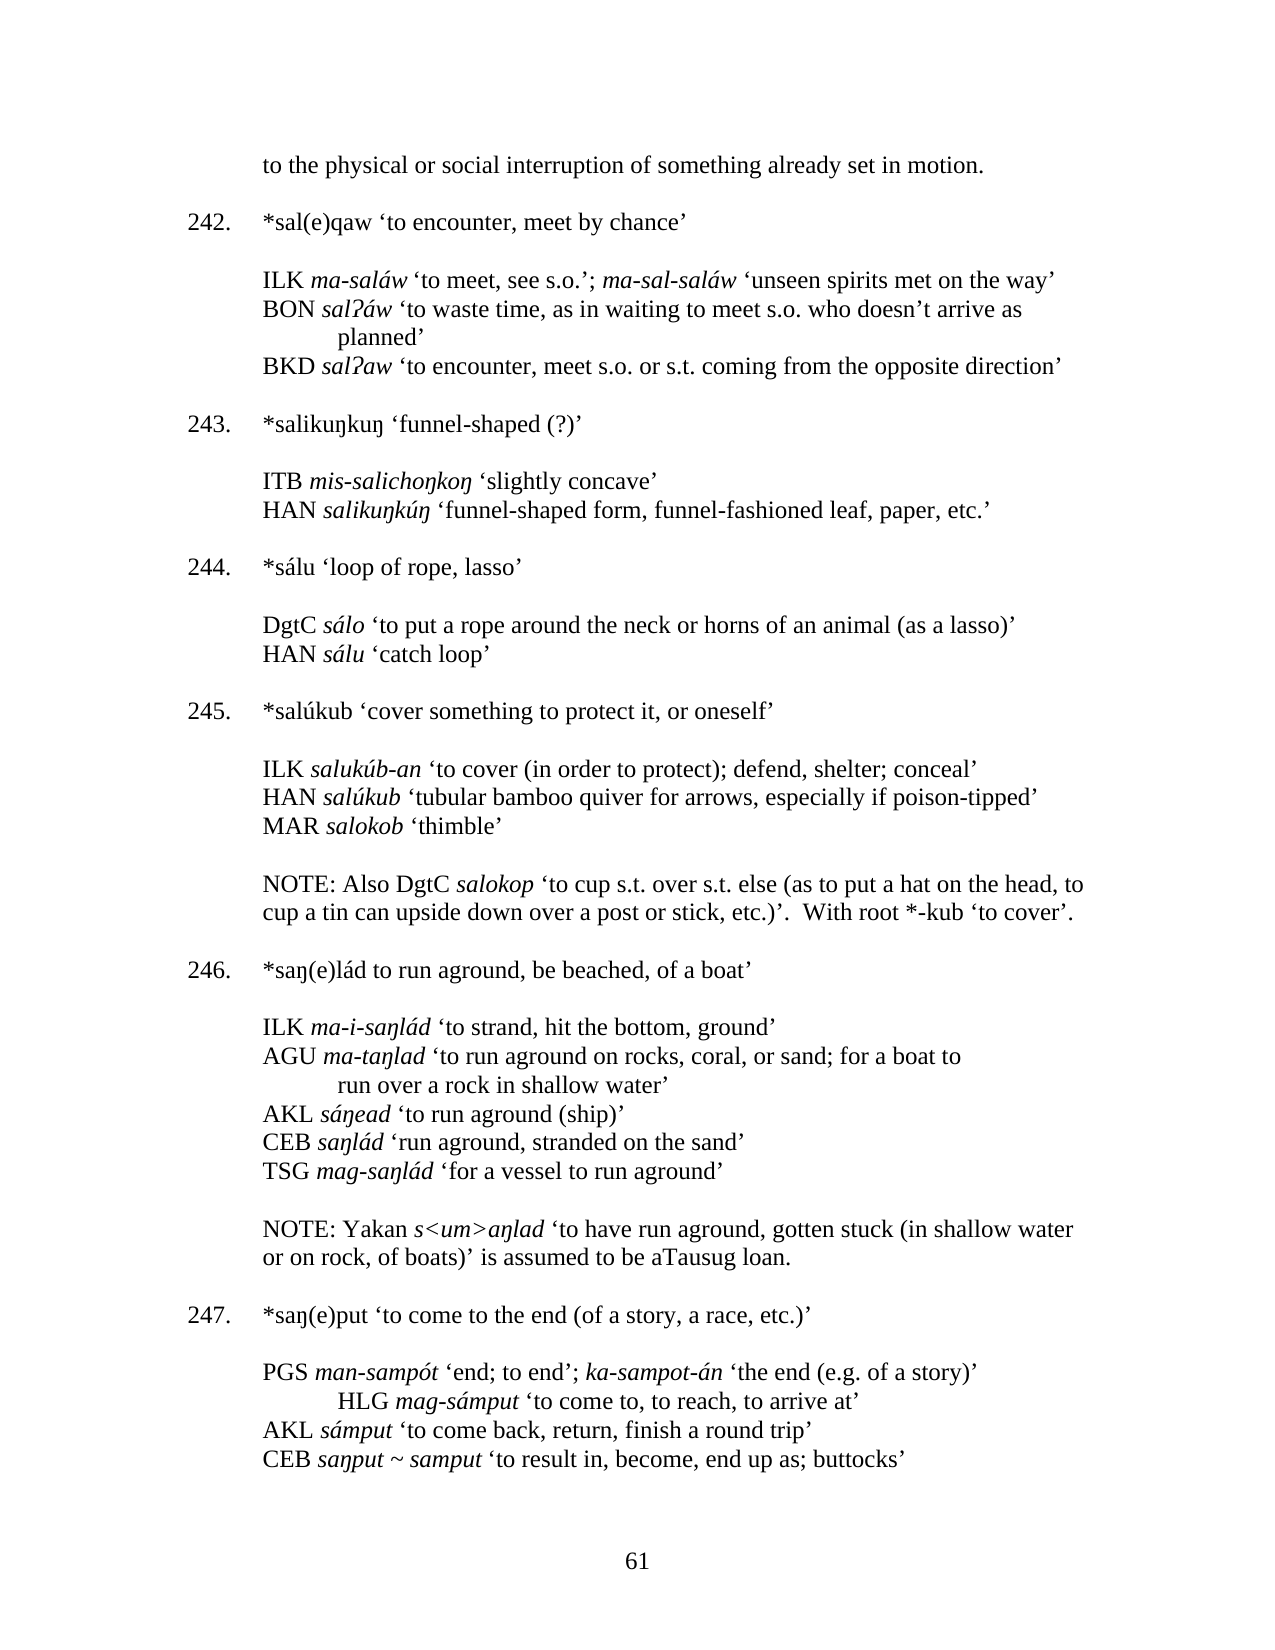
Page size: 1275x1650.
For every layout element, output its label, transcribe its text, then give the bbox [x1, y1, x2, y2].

text TSG mag-saŋlád ‘for a vessel to run aground’ [187, 1156, 1087, 1185]
text AKL sámput ‘to come back, return, finish a round trip’ [187, 1415, 1087, 1444]
text ILK ma-saláw ‘to meet, see s.o.’; ma-sal-saláw ‘unseen spirits met on the way’ [187, 265, 1087, 294]
text HAN sálu ‘catch loop’ [187, 639, 1087, 667]
text ITB mis-salichoŋkoŋ ‘slightly concave’ [187, 466, 1087, 495]
text BKD salɁaw ‘to encounter, meet s.o. or s.t. coming from the opposite direction’ [187, 351, 1087, 380]
text CEB saŋlád ‘run aground, stranded on the sand’ [187, 1127, 1087, 1156]
text DgtC sálo ‘to put a rope around the neck or horns of an animal (as a lasso)’ [187, 610, 1087, 639]
text 247. *saŋ(e)put ‘to come to the end (of a story, a race, etc.)’ [187, 1300, 1087, 1329]
text to the physical or social interruption of something already set in motion. [187, 150, 1087, 179]
text BON salɁáw ‘to waste time, as in waiting to meet s.o. who doesn’t arrive as [187, 294, 1087, 322]
text ILK ma-i-saŋlád ‘to strand, hit the bottom, ground’ [187, 1012, 1087, 1041]
text 246. *saŋ(e)lád to run aground, be beached, of a boat’ [187, 955, 1087, 984]
text 244. *sálu ‘loop of rope, lasso’ [187, 552, 1087, 581]
text NOTE: Also DgtC salokop ‘to cup s.t. over s.t. else (as to put a hat on the head, to cup a tin can upside down over a post or stick, etc.)’. With root *-kub ‘to cover’. [262, 869, 1087, 926]
text CEB saŋput ~ samput ‘to result in, become, end up as; buttocks’ [187, 1444, 1087, 1472]
text NOTE: Yakan s<um>aŋlad ‘to have run aground, gotten stuck (in shallow water or on rock, of boats)’ is assumed to be aTausug loan. [262, 1214, 1087, 1271]
text 243. *salikuŋkuŋ ‘funnel-shaped (?)’ [187, 409, 1087, 437]
text MAR salokob ‘thimble’ [187, 811, 1087, 840]
text 245. *salúkub ‘cover something to protect it, or oneself’ [187, 696, 1087, 725]
text HAN salikuŋkúŋ ‘funnel-shaped form, funnel-fashioned leaf, paper, etc.’ [187, 495, 1087, 524]
text PGS man-sampót ‘end; to end’; ka-sampot-án ‘the end (e.g. of a story)’ HLG mag-sámput ‘to come to, to reach, to arrive at’ [187, 1357, 1087, 1415]
text 242. *sal(e)qaw ‘to encounter, meet by chance’ [187, 207, 1087, 236]
text planned’ [187, 322, 1087, 351]
text AGU ma-taŋlad ‘to run aground on rocks, coral, or sand; for a boat to [187, 1041, 1087, 1070]
text HAN salúkub ‘tubular bamboo quiver for arrows, especially if poison-tipped’ [187, 782, 1087, 811]
text run over a rock in shallow water’ [187, 1070, 1087, 1099]
text AKL sáŋead ‘to run aground (ship)’ [187, 1099, 1087, 1127]
text ILK salukúb-an ‘to cover (in order to protect); defend, shelter; conceal’ [187, 754, 1087, 782]
